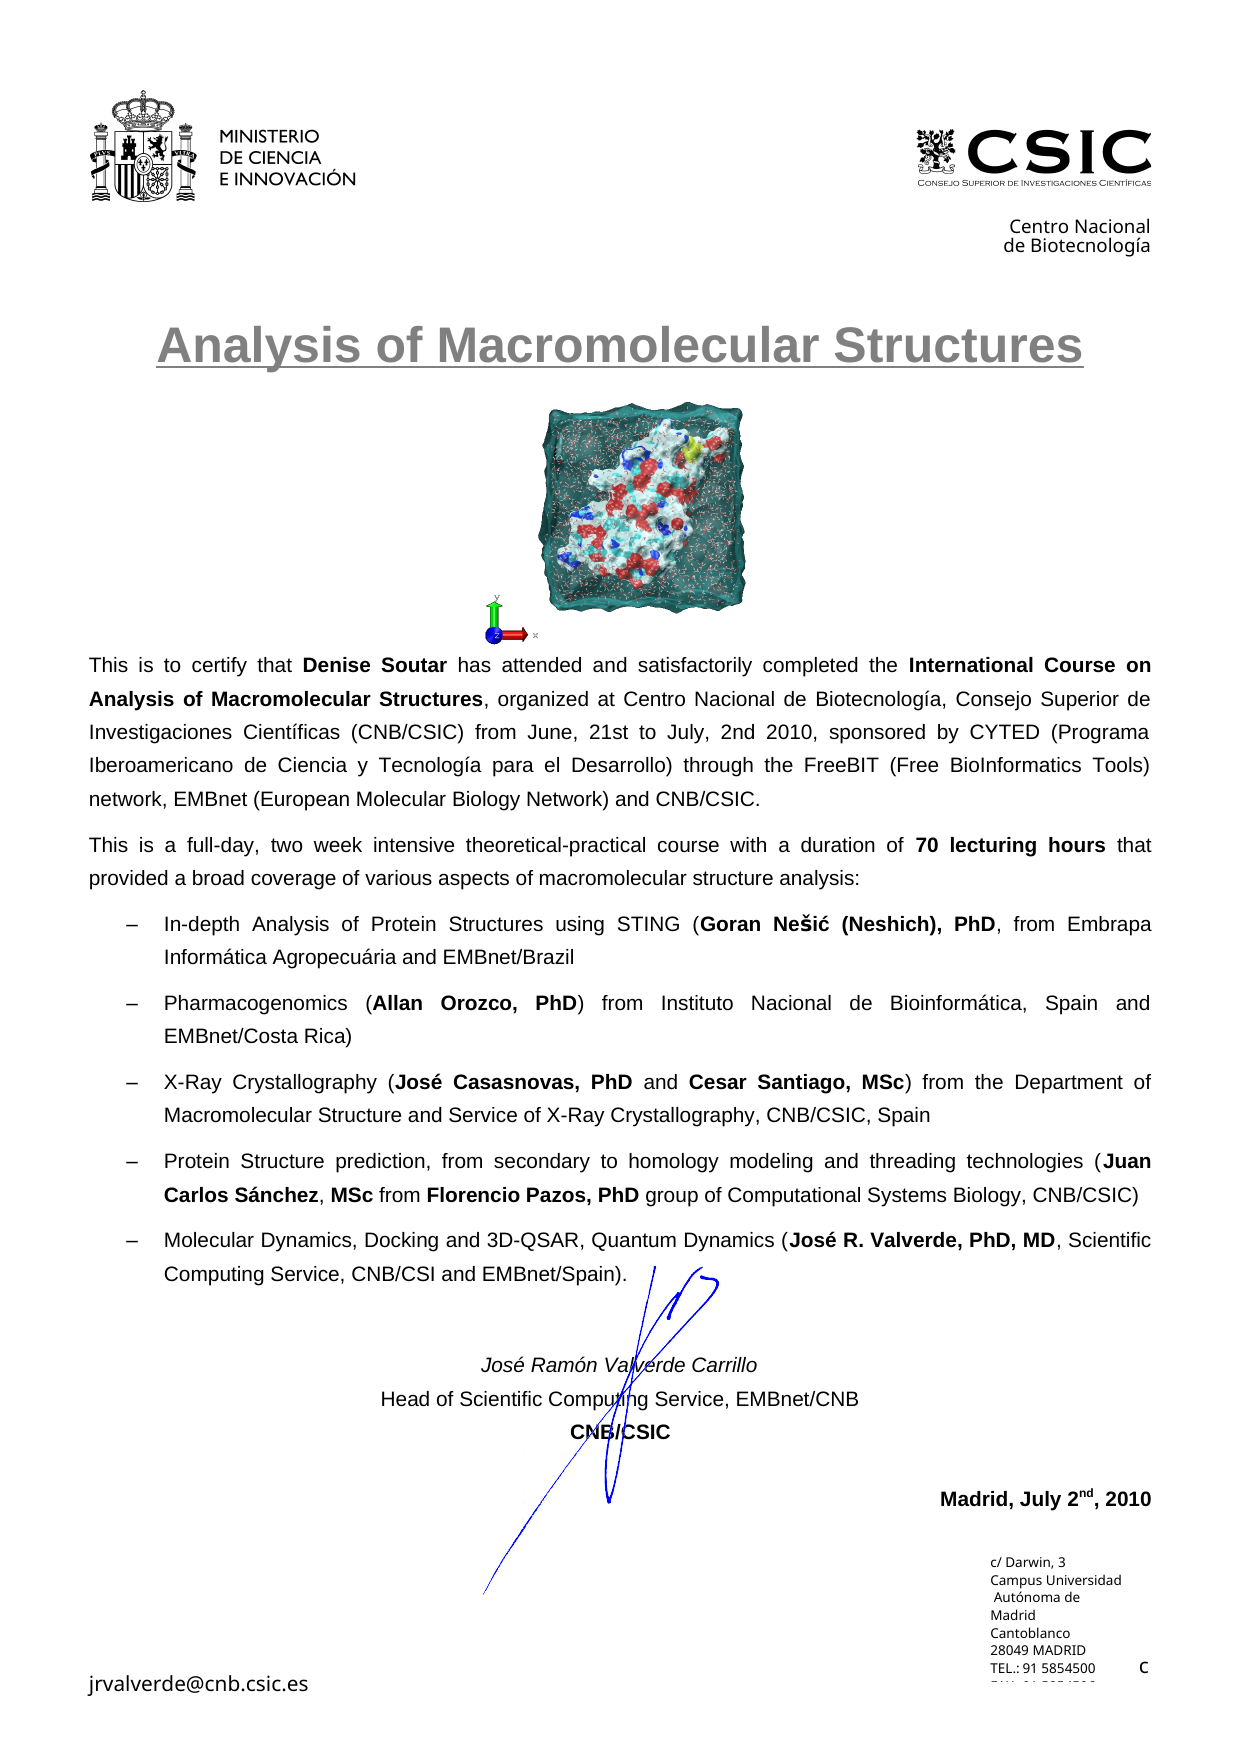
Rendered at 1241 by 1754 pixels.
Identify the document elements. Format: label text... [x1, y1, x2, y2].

list In-depth Analysis of Protein Structures using STING (Goran Nešić (Neshich), PhD, from Embrapa Informática Agropecuária and EMBnet/Brazil [126, 904, 1151, 971]
list Molecular Dynamics, Docking and 3D-QSAR, Quantum Dynamics (José R. Valverde, PhD, MD, Scientific Computing Service, CNB/CSI and EMBnet/Spain). [126, 1221, 1151, 1288]
text Head of Scientific Computing Service, EMBnet/CNB [776, 1379, 1151, 1413]
text CNB/CSIC [89, 1413, 464, 1446]
text CNB/CSIC [776, 1413, 1151, 1446]
subtitle Analysis of Macromolecular Structures [89, 333, 1151, 370]
text This is to certify that Denise Soutar has attended and satisfactorily completed the International Course on Analysis of Macromolecular Structures, organized at Centro Nacional de Biotecnología, Consejo Superior de Investigaciones Científicas (CNB/CSIC) from June, 21st to July, 2nd 2010, sponsored by CYTED (Programa Iberoamericano de Ciencia y Tecnología para el Desarrollo) through the FreeBIT (Free BioInformatics Tools) network, EMBnet (European Molecular Biology Network) and CNB/CSIC. [89, 383, 1151, 813]
list Protein Structure prediction, from secondary to homology modeling and threading technologies (Juan Carlos Sánchez, MSc from Florencio Pazos, PhD group of Computational Systems Biology, CNB/CSIC) [126, 1142, 1151, 1209]
picture [90, 90, 1152, 202]
text Madrid, July 2nd, 2010 [776, 1479, 1151, 1513]
picture [464, 1235, 776, 1618]
text Head of Scientific Computing Service, EMBnet/CNB [89, 1379, 464, 1413]
picture [482, 391, 758, 647]
text José Ramón Valverde Carrillo [776, 1346, 1151, 1379]
text José Ramón Valverde Carrillo [89, 1346, 464, 1379]
text This is a full-day, two week intensive theoretical-practical course with a duration of 70 lecturing hours that provided a broad coverage of various aspects of macromolecular structure analysis: [89, 825, 1151, 892]
list X-Ray Crystallography (José Casasnovas, PhD and Cesar Santiago, MSc) from the Department of Macromolecular Structure and Service of X-Ray Crystallography, CNB/CSIC, Spain [126, 1063, 1151, 1129]
text [89, 1479, 464, 1513]
list Pharmacogenomics (Allan Orozco, PhD) from Instituto Nacional de Bioinformática, Spain and EMBnet/Costa Rica) [126, 984, 1151, 1050]
